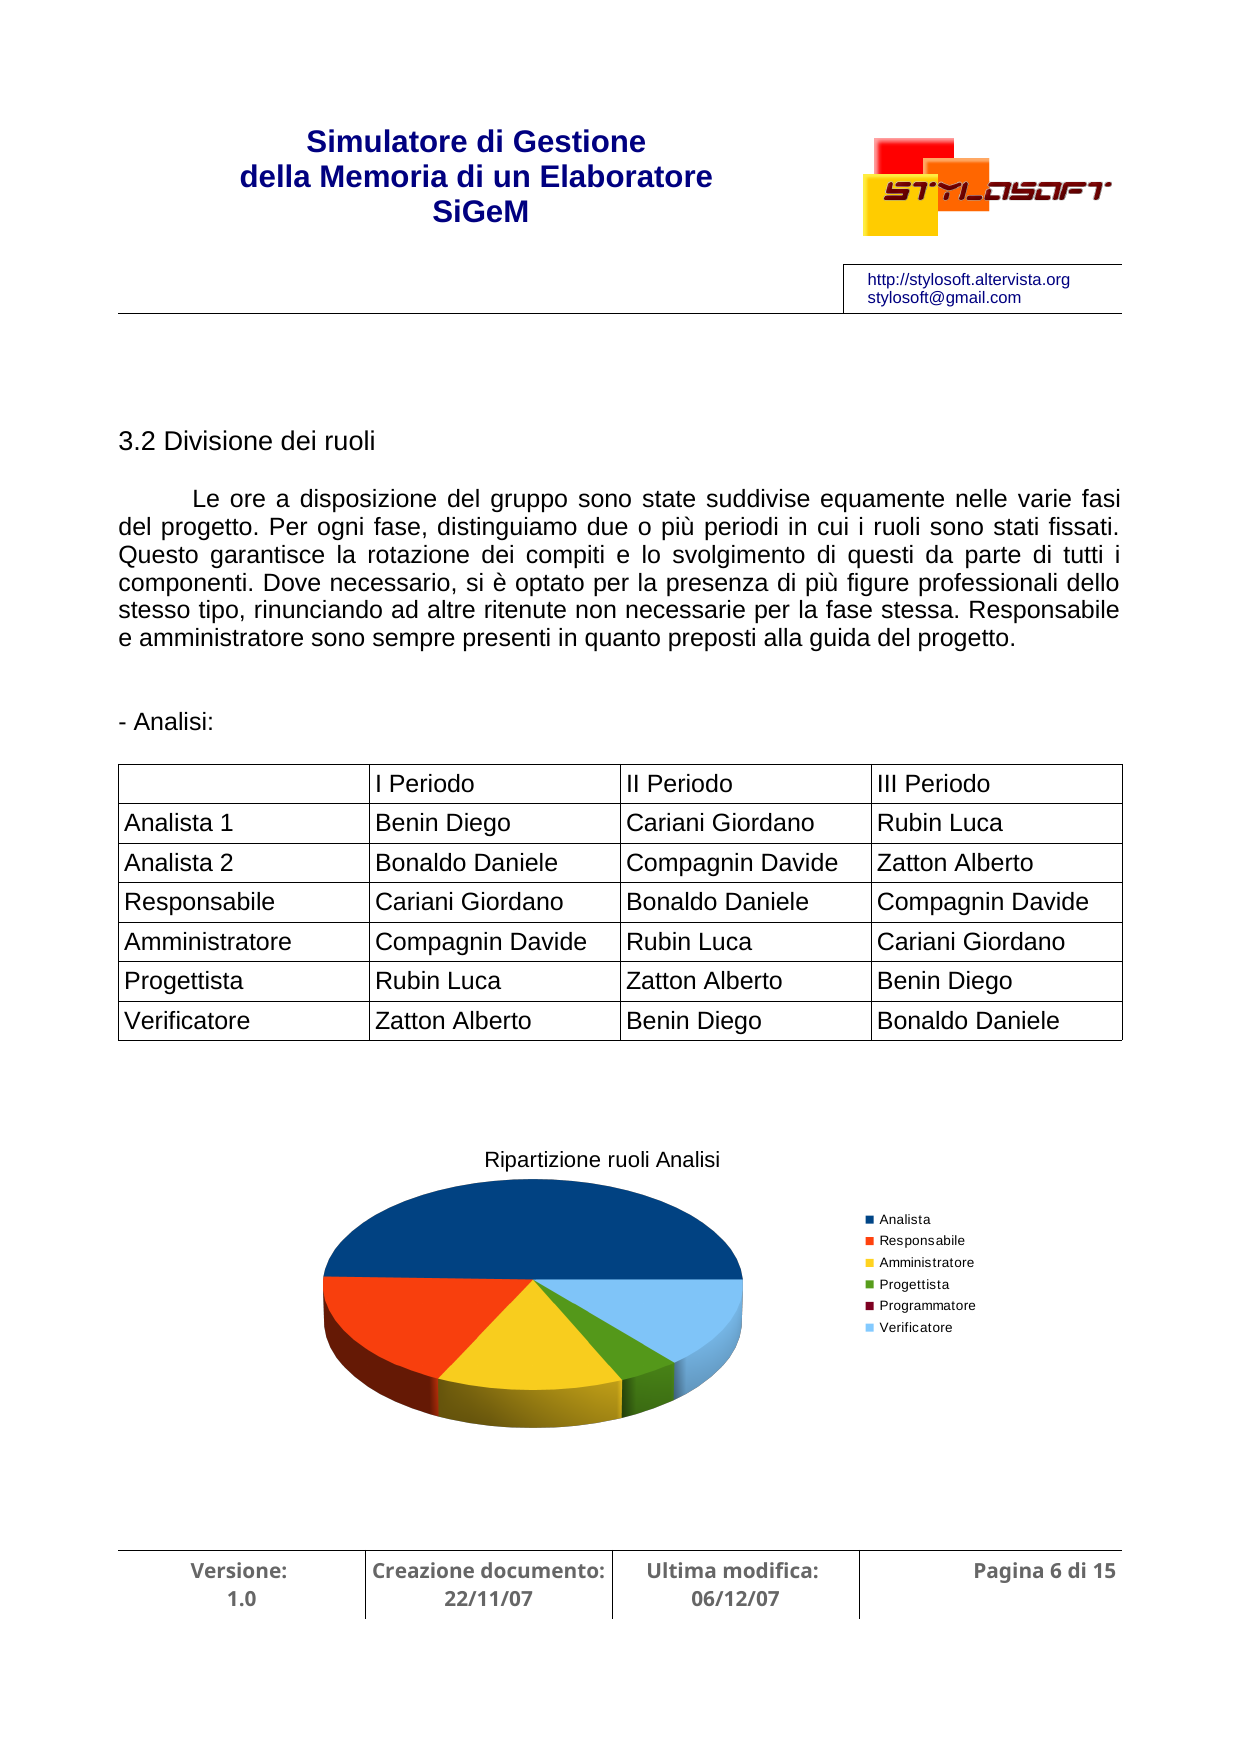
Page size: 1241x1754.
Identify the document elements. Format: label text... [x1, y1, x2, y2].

table_cell Benin Diego [872, 962, 1122, 1001]
table_cell Amministratore [119, 923, 369, 961]
table_cell Zatton Alberto [872, 844, 1122, 882]
table_cell Analista 1 [119, 804, 369, 843]
table_cell Rubin Luca [621, 923, 871, 961]
text 3.2 Divisione dei ruoli [118, 426, 1122, 457]
table_cell Compagnin Davide [872, 883, 1122, 922]
table_cell Cariani Giordano [370, 883, 620, 922]
table_cell Cariani Giordano [872, 923, 1122, 961]
table_cell Bonaldo Daniele [621, 883, 871, 922]
table_cell Benin Diego [621, 1002, 871, 1040]
table_cell Progettista [119, 962, 369, 1001]
table_cell Bonaldo Daniele [872, 1002, 1122, 1040]
picture [848, 123, 1117, 247]
table_cell Benin Diego [370, 804, 620, 843]
table_header III Periodo [872, 765, 1122, 803]
table_cell Compagnin Davide [621, 844, 871, 882]
table_cell Rubin Luca [872, 804, 1122, 843]
table_cell Rubin Luca [370, 962, 620, 1001]
table_cell Analista 2 [119, 844, 369, 882]
table_cell Compagnin Davide [370, 923, 620, 961]
table_cell Cariani Giordano [621, 804, 871, 843]
table_header II Periodo [621, 765, 871, 803]
text Le ore a disposizione del gruppo sono state suddivise equamente nelle varie fasi del progetto. Per ogni fase, distinguiamo due o più periodi in cui i ruoli sono stati fissati. Questo garantisce la rotazione dei compiti e lo svolgimento di questi da parte di tutti i componenti. Dove necessario, si è optato per la presenza di più figure professionali dello stesso tipo, rinunciando ad altre ritenute non necessarie per la fase stessa. Responsabile e amministratore sono sempre presenti in quanto preposti alla guida del progetto. [118, 484, 1122, 652]
table_cell Verificatore [119, 1002, 369, 1040]
text - Analisi: [118, 708, 1122, 736]
table_cell Zatton Alberto [370, 1002, 620, 1040]
table_header I Periodo [370, 765, 620, 803]
table_header [119, 765, 369, 803]
table_cell Bonaldo Daniele [370, 844, 620, 882]
table_cell Responsabile [119, 883, 369, 922]
table_cell Zatton Alberto [621, 962, 871, 1001]
